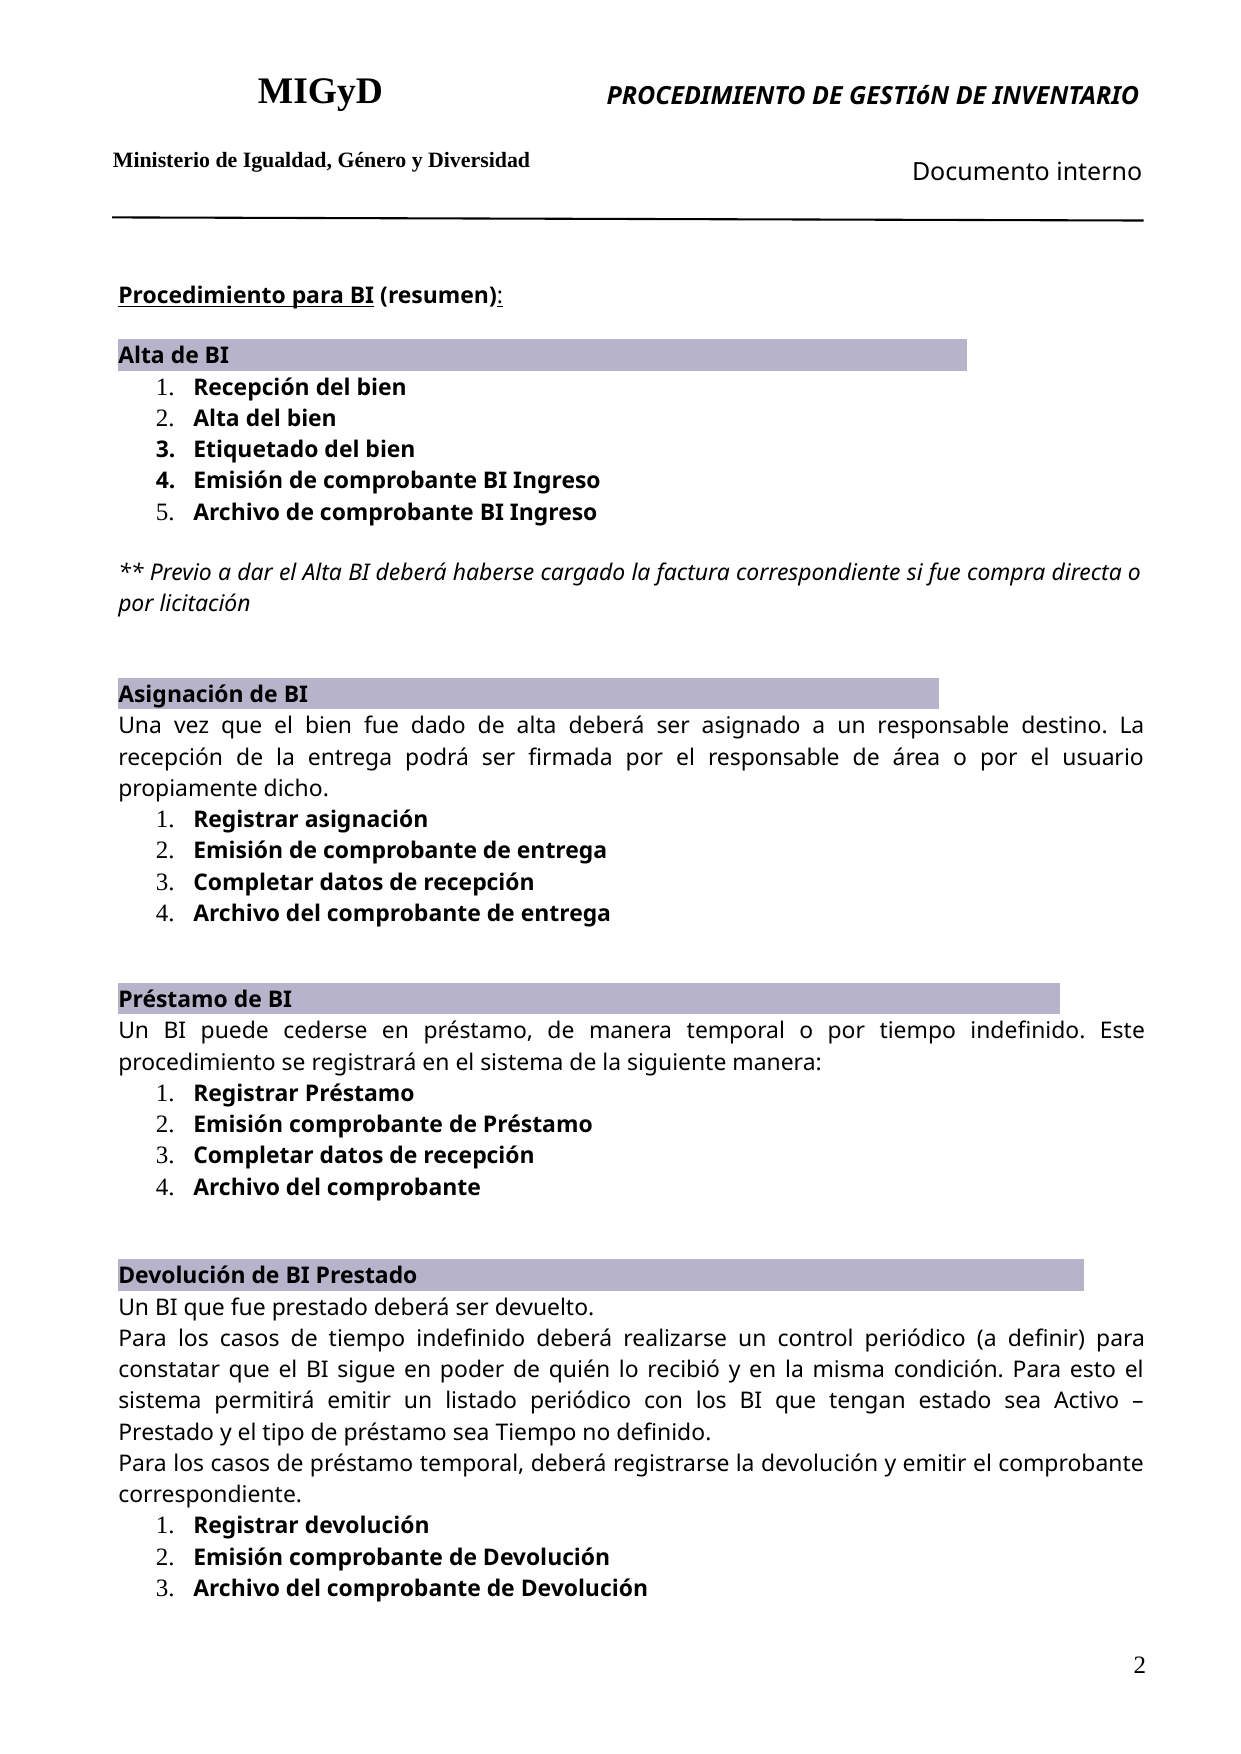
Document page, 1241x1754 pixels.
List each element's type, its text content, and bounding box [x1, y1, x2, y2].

text Para los casos de tiempo indefinido deberá realizarse un control periódico (a definir) para constatar que el BI sigue en poder de quién lo recibió y en la misma condición. Para esto el sistema permitirá emitir un listado periódico con los BI que tengan estado sea Activo – Prestado y el tipo de préstamo sea Tiempo no definido. [118, 1322, 1146, 1447]
list Archivo del comprobante de entrega [156, 897, 1146, 928]
text ** Previo a dar el Alta BI deberá haberse cargado la factura correspondiente si fue compra directa o por licitación [118, 556, 1146, 618]
list Archivo del comprobante [156, 1171, 1146, 1202]
list Recepción del bien [156, 371, 1146, 402]
text Alta de BI [118, 339, 1146, 371]
list Archivo del comprobante de Devolución [156, 1572, 1146, 1603]
text Un BI que fue prestado deberá ser devuelto. [118, 1291, 1146, 1322]
list Etiquetado del bien [156, 433, 1146, 464]
list Archivo de comprobante BI Ingreso [156, 496, 1146, 527]
list Registrar devolución [156, 1509, 1146, 1541]
list Registrar Préstamo [156, 1077, 1146, 1108]
list Completar datos de recepción [156, 1139, 1146, 1171]
list Emisión comprobante de Devolución [156, 1541, 1146, 1572]
text Una vez que el bien fue dado de alta deberá ser asignado a un responsable destino. La recepción de la entrega podrá ser firmada por el responsable de área o por el usuario propiamente dicho. [118, 709, 1146, 803]
list Registrar asignación [156, 803, 1146, 834]
list Emisión de comprobante de entrega [156, 834, 1146, 866]
list Emisión de comprobante BI Ingreso [156, 464, 1146, 496]
text Un BI puede cederse en préstamo, de manera temporal o por tiempo indefinido. Este procedimiento se registrará en el sistema de la siguiente manera: [118, 1014, 1146, 1077]
list Alta del bien [156, 402, 1146, 433]
list Emisión comprobante de Préstamo [156, 1108, 1146, 1139]
text Asignación de BI [118, 678, 1146, 709]
list Completar datos de recepción [156, 866, 1146, 897]
text Préstamo de BI [118, 983, 1146, 1014]
text Devolución de BI Prestado [118, 1259, 1146, 1291]
text Procedimiento para BI (resumen): [118, 279, 1146, 311]
text Para los casos de préstamo temporal, deberá registrarse la devolución y emitir el comprobante correspondiente. [118, 1447, 1146, 1509]
